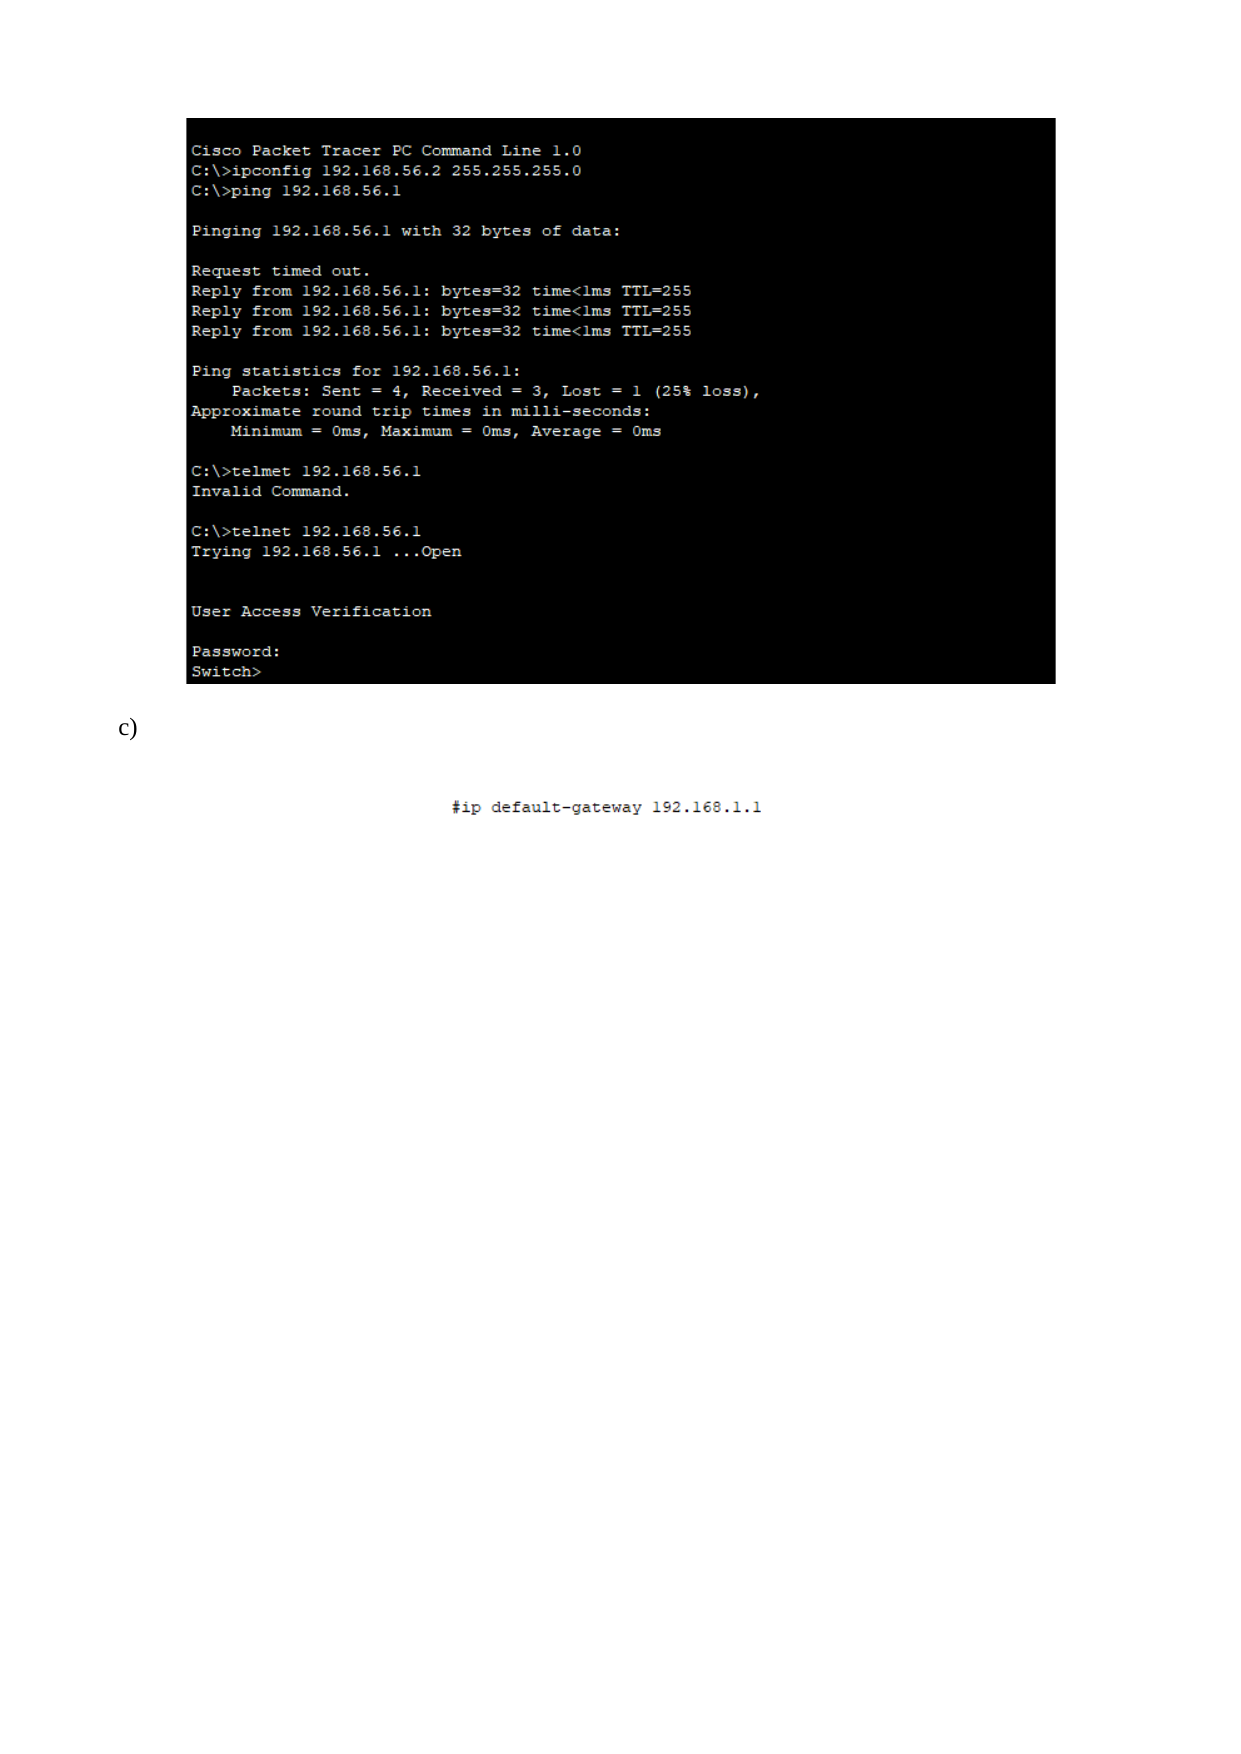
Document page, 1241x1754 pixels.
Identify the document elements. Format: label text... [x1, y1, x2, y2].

picture [450, 798, 790, 820]
text c) [118, 712, 1122, 741]
picture [184, 118, 1056, 684]
